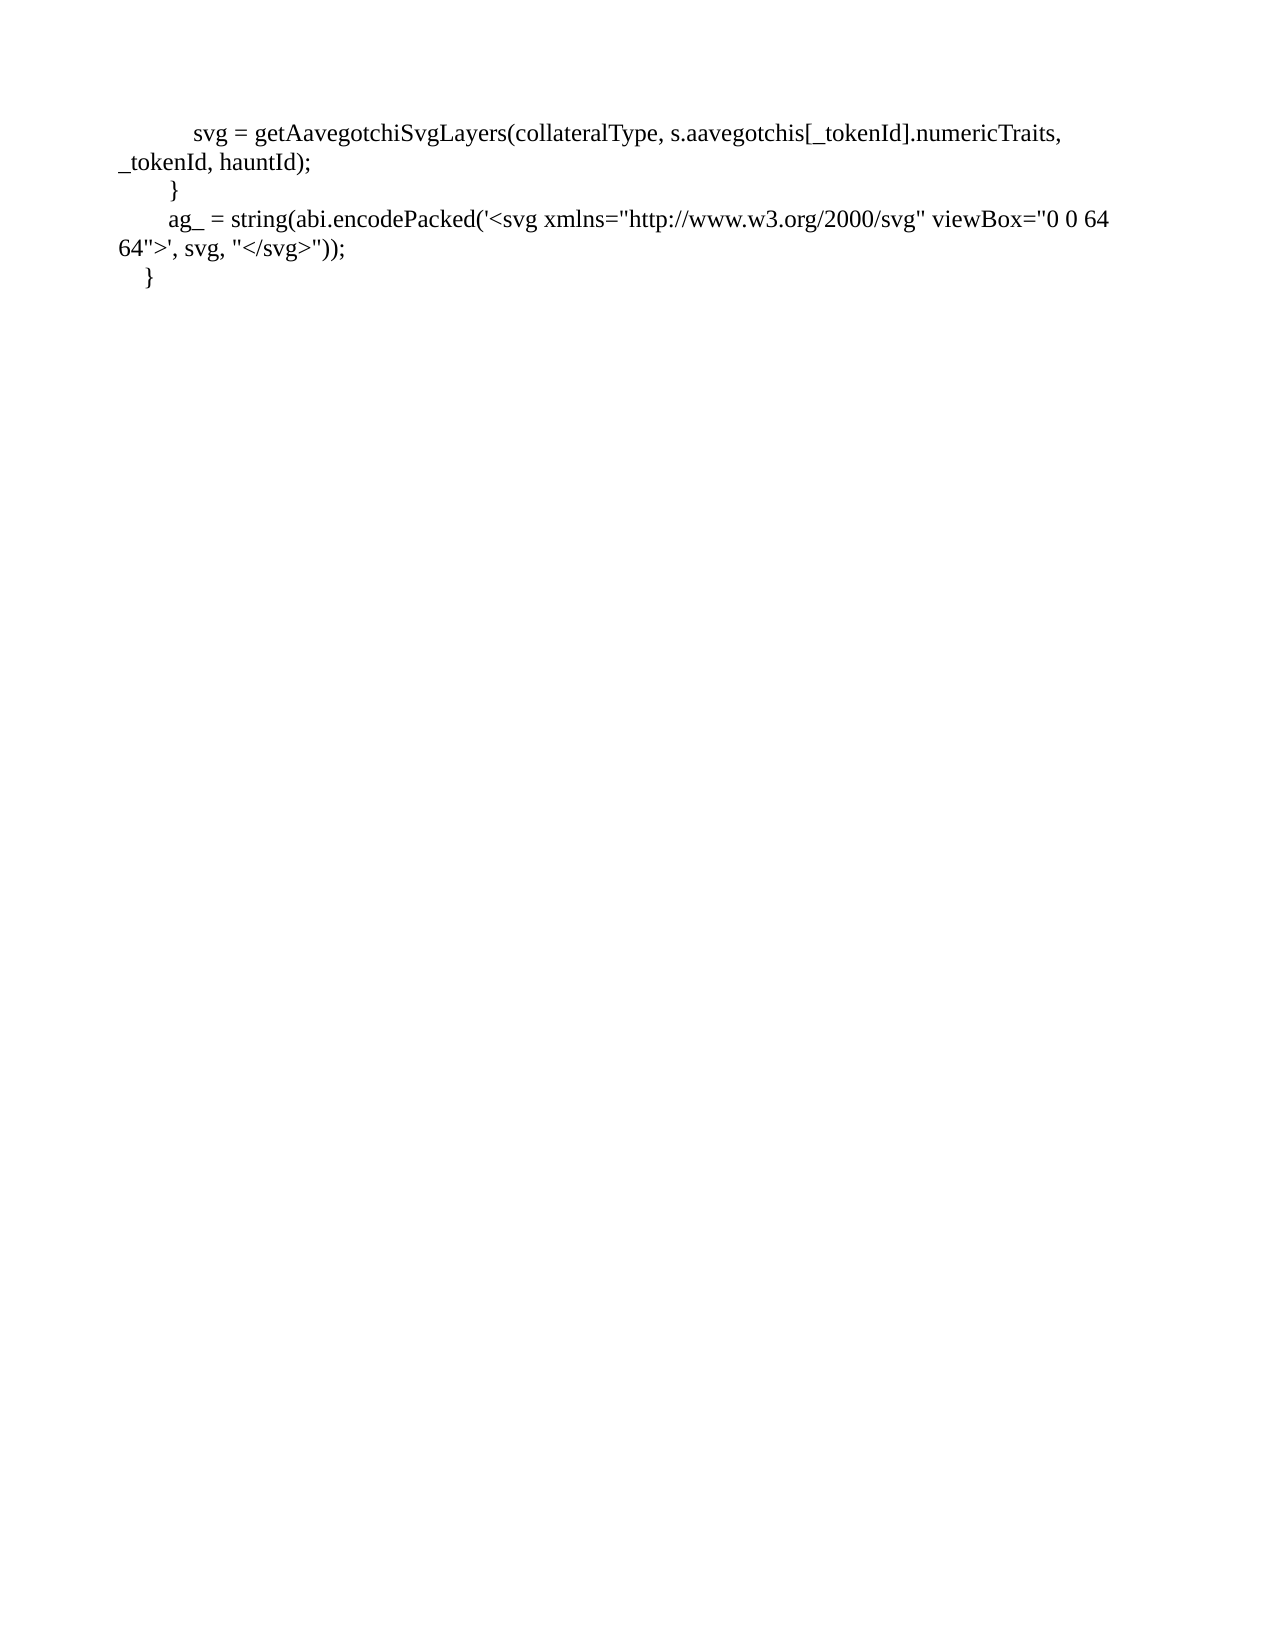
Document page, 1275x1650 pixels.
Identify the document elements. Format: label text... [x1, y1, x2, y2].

text svg = getAavegotchiSvgLayers(collateralType, s.aavegotchis[_tokenId].numericTraits, _tokenId, hauntId); [118, 118, 1157, 176]
text ag_ = string(abi.encodePacked('<svg xmlns="http://www.w3.org/2000/svg" viewBox="0 0 64 64">', svg, "</svg>")); [118, 204, 1157, 262]
text } [118, 262, 1157, 291]
text } [118, 176, 1157, 204]
